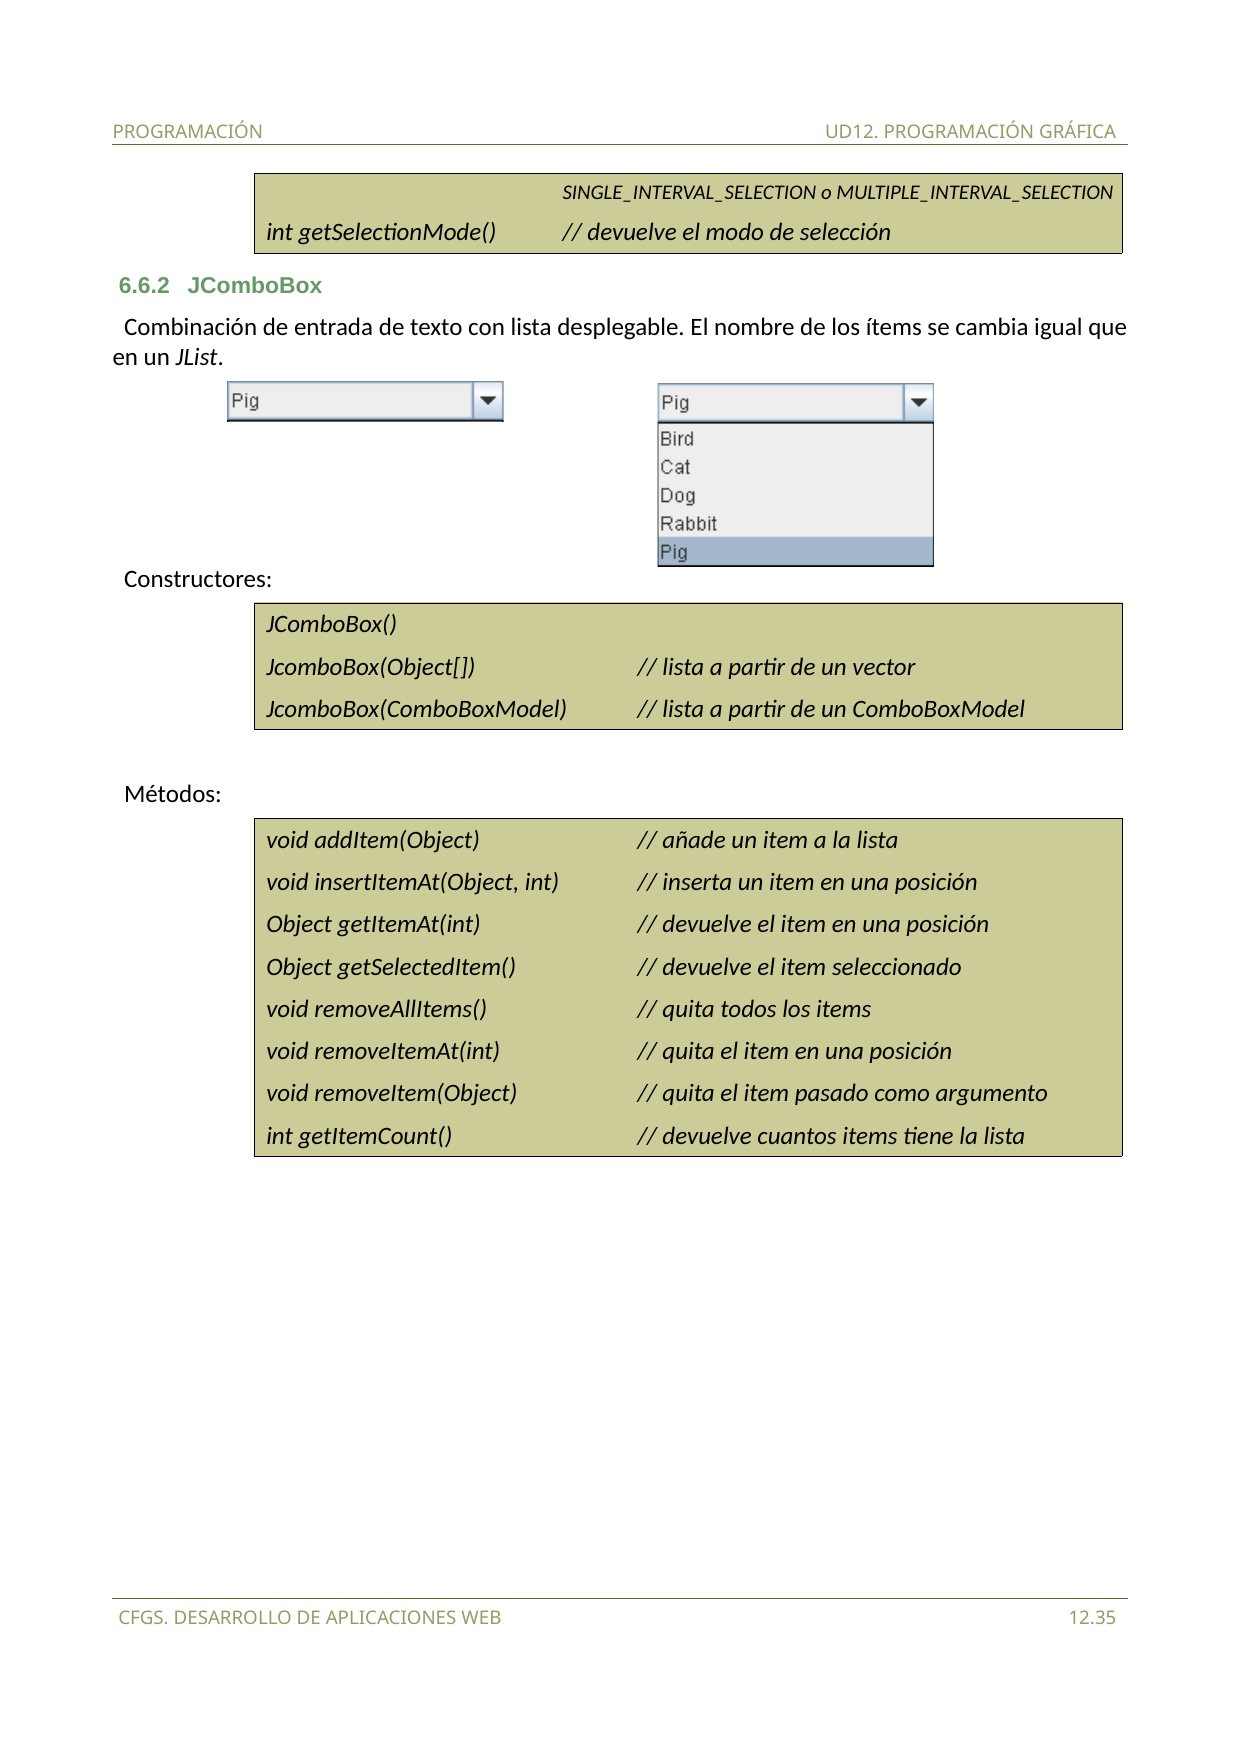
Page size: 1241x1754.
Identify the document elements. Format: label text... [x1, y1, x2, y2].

picture [657, 383, 934, 567]
text void insertItemAt(Object, int) // inserta un item en una posición [255, 860, 1122, 897]
text void removeAllItems() // quita todos los items [255, 987, 1122, 1023]
text JComboBox() [255, 604, 1122, 639]
text int getItemCount() // devuelve cuantos items tiene la lista [255, 1114, 1122, 1156]
picture [227, 381, 504, 422]
text Object getSelectedItem() // devuelve el item seleccionado [255, 944, 1122, 981]
text Combinación de entrada de texto con lista desplegable. El nombre de los ítems se cambia igual que en un JList. [112, 311, 1128, 372]
text SINGLE_INTERVAL_SELECTION o MULTIPLE_INTERVAL_SELECTION [255, 174, 1122, 205]
text void removeItemAt(int) // quita el item en una posición [255, 1029, 1122, 1066]
subtitle JComboBox [112, 272, 1128, 298]
text void addItem(Object) // añade un item a la lista [255, 819, 1122, 854]
text Constructores: [112, 563, 1128, 593]
text void removeItem(Object) // quita el item pasado como argumento [255, 1071, 1122, 1108]
text Métodos: [112, 778, 1128, 809]
text JcomboBox(Object[]) // lista a partir de un vector [255, 645, 1122, 681]
text Object getItemAt(int) // devuelve el item en una posición [255, 902, 1122, 939]
text JcomboBox(ComboBoxModel) // lista a partir de un ComboBoxModel [255, 687, 1122, 729]
text int getSelectionMode() // devuelve el modo de selección [255, 210, 1122, 253]
